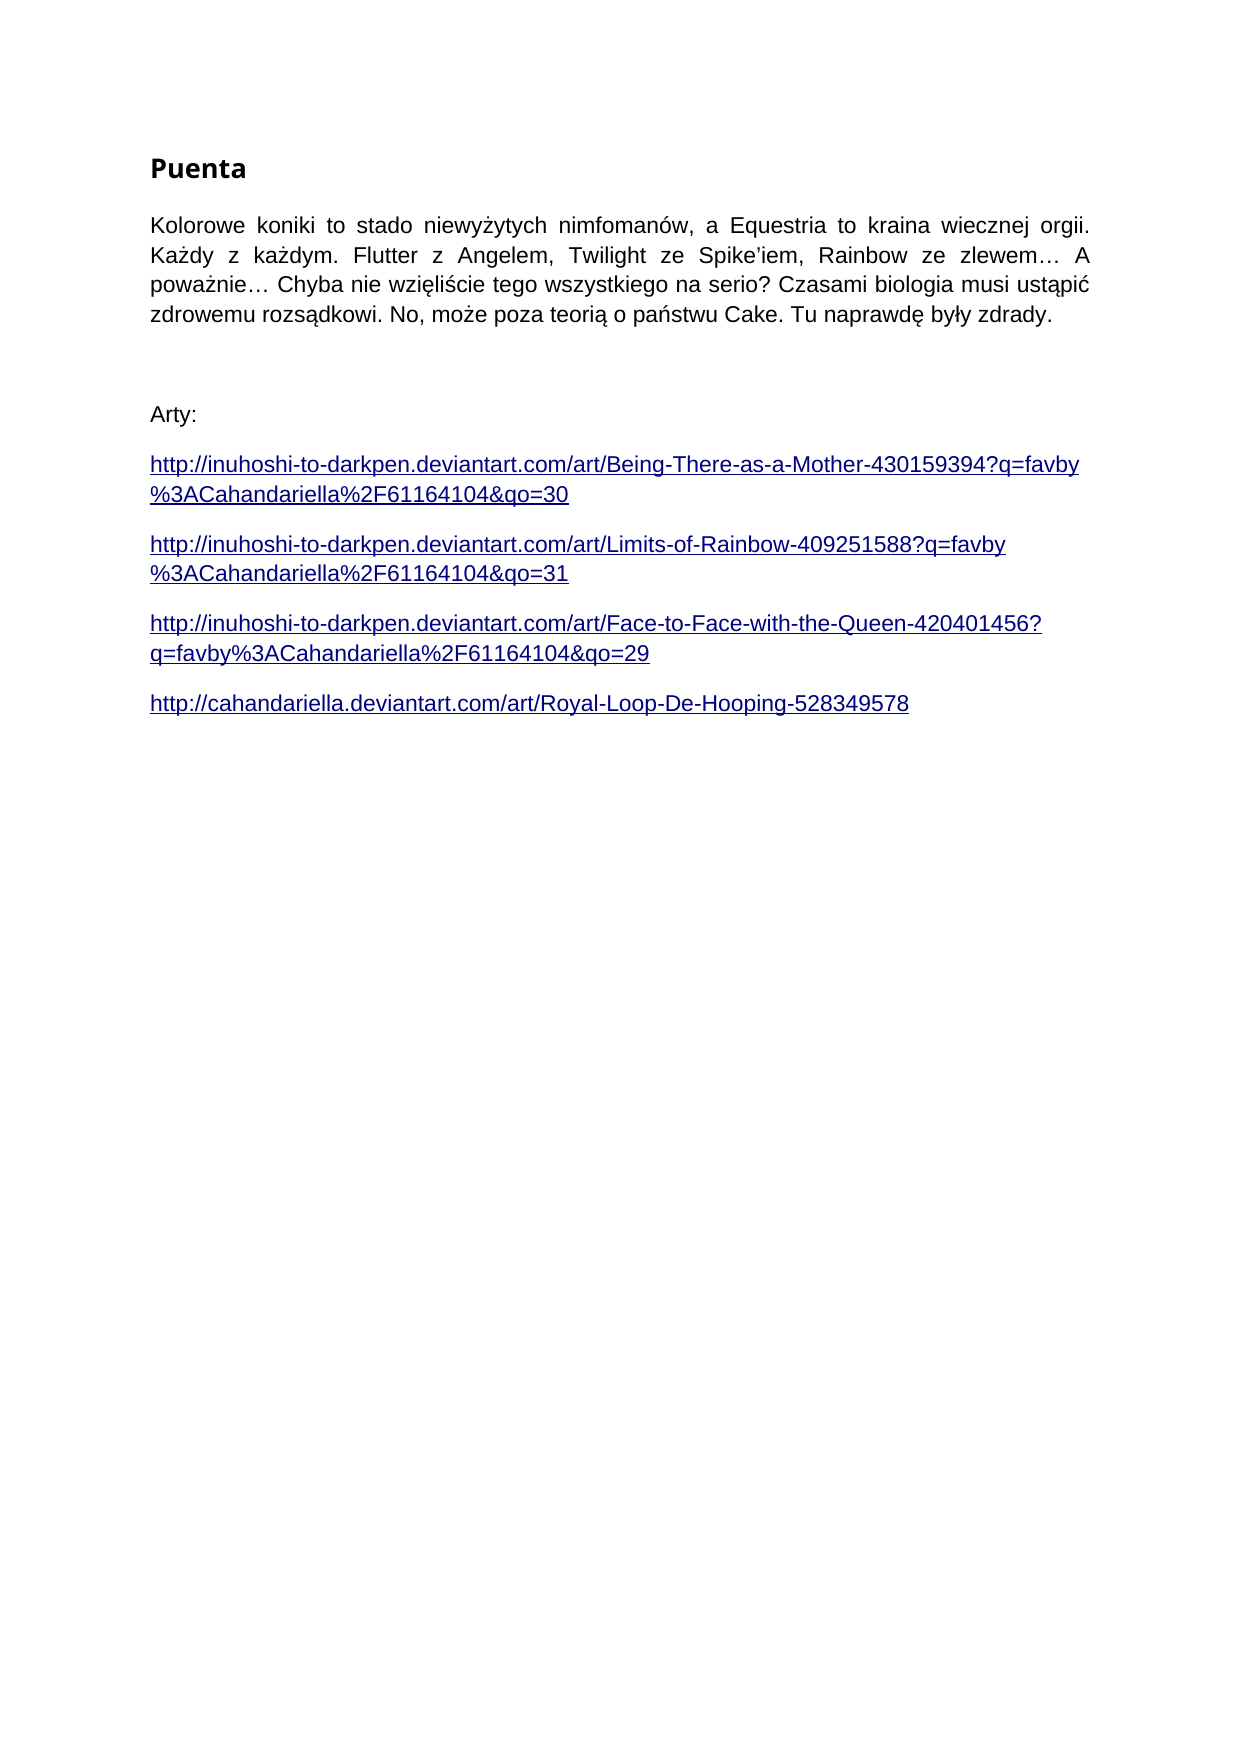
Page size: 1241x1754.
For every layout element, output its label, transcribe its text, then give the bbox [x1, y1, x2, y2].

text http://inuhoshi-to-darkpen.deviantart.com/art/Face-to-Face-with-the-Queen-420401456?q=favby%3ACahandariella%2F61164104&qo=29 [150, 611, 1091, 666]
text http://inuhoshi-to-darkpen.deviantart.com/art/Limits-of-Rainbow-409251588?q=favby%3ACahandariella%2F61164104&qo=31 [150, 532, 1091, 587]
text http://cahandariella.deviantart.com/art/Royal-Loop-De-Hooping-528349578 [150, 691, 1091, 716]
text http://inuhoshi-to-darkpen.deviantart.com/art/Being-There-as-a-Mother-430159394?q=favby%3ACahandariella%2F61164104&qo=30 [150, 452, 1091, 507]
text Kolorowe koniki to stado niewyżytych nimfomanów, a Equestria to kraina wiecznej orgii. Każdy z każdym. Flutter z Angelem, Twilight ze Spike’iem, Rainbow ze zlewem… A poważnie… Chyba nie wzięliście tego wszystkiego na serio? Czasami biologia musi ustąpić zdrowemu rozsądkowi. No, może poza teorią o państwu Cake. Tu naprawdę były zdrady. [150, 213, 1091, 327]
text Arty: [150, 402, 1091, 427]
subtitle Puenta [150, 150, 1091, 187]
